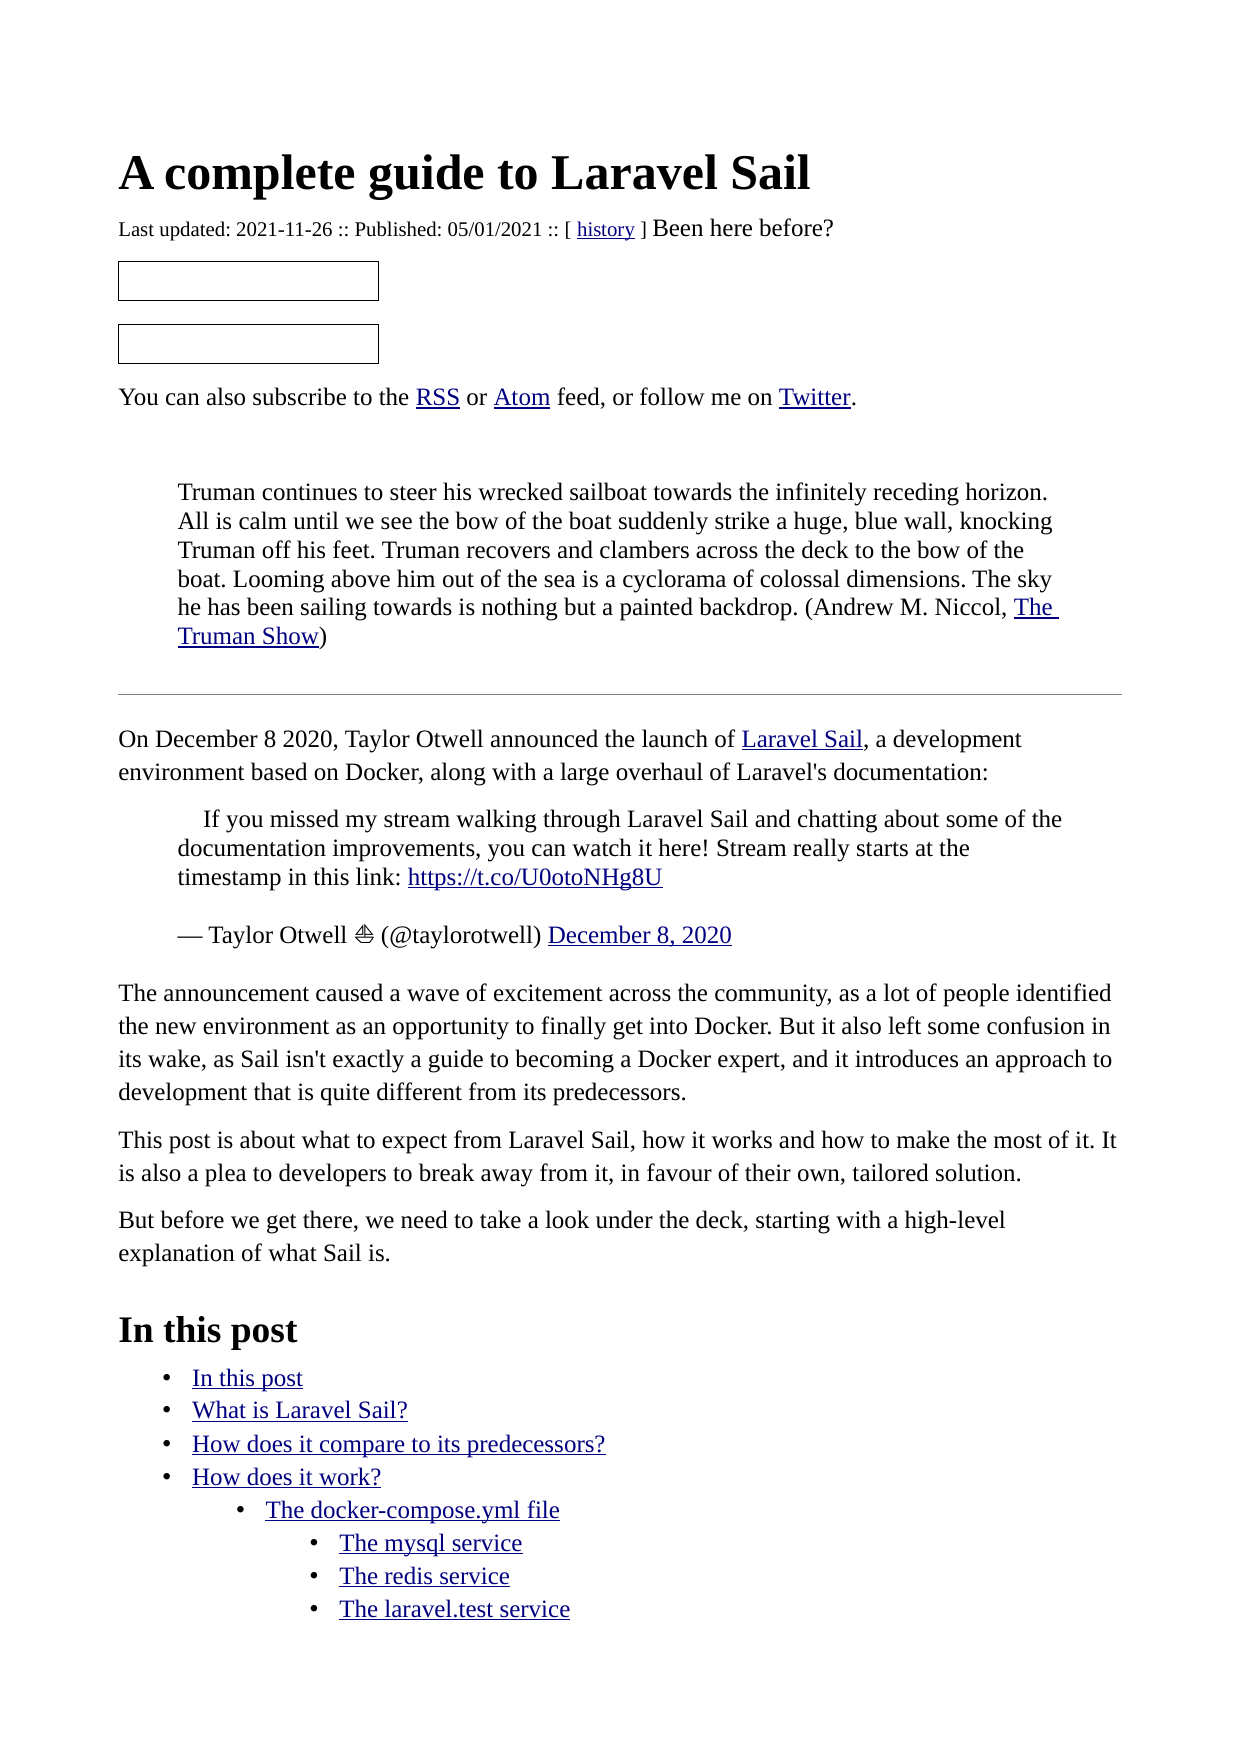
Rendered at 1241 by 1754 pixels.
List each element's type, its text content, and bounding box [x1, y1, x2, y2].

subtitle In this post [118, 1307, 1122, 1350]
list The mysql service [309, 1528, 1122, 1556]
list The redis service [309, 1561, 1122, 1589]
text The announcement caused a wave of excitement across the community, as a lot of people identified the new environment as an opportunity to finally get into Docker. But it also left some confusion in its wake, as Sail isn't exactly a guide to becoming a Docker expert, and it introduces an approach to development that is quite different from its predecessors. [118, 978, 1122, 1106]
list In this post [162, 1363, 1122, 1391]
list The laravel.test service [309, 1594, 1122, 1622]
text — Taylor Otwell ⛵️ (@taylorotwell) December 8, 2020 [177, 920, 1063, 949]
text Truman continues to steer his wrecked sailboat towards the infinitely receding horizon. All is calm until we see the bow of the boat suddenly strike a huge, blue wall, knocking Truman off his feet. Truman recovers and clambers across the deck to the bow of the boat. Looming above him out of the sea is a cyclorama of colossal dimensions. The sky he has been sailing towards is nothing but a painted backdrop. (Andrew M. Niccol, The Truman Show) [177, 477, 1063, 650]
list What is Laravel Sail? [162, 1396, 1122, 1424]
text 📸 If you missed my stream walking through Laravel Sail and chatting about some of the documentation improvements, you can watch it here! Stream really starts at the timestamp in this link: https://t.co/U0otoNHg8U 📸 [177, 804, 1063, 891]
list How does it work? [162, 1462, 1122, 1490]
subtitle A complete guide to Laravel Sail [118, 143, 1122, 201]
text But before we get there, we need to take a look under the deck, starting with a high-level explanation of what Sail is. [118, 1206, 1122, 1267]
text This post is about what to expect from Laravel Sail, how it works and how to make the most of it. It is also a plea to developers to break away from it, in favour of their own, tailored solution. [118, 1125, 1122, 1187]
text Last updated: 2021-11-26 :: Published: 05/01/2021 :: [ history ] Been here before? [118, 213, 1122, 242]
text On December 8 2020, Taylor Otwell announced the launch of Laravel Sail, a development environment based on Docker, along with a large overhaul of Laravel's documentation: [118, 724, 1122, 785]
text You can also subscribe to the RSS or Atom feed, or follow me on Twitter. [118, 382, 1122, 411]
list How does it compare to its predecessors? [162, 1429, 1122, 1457]
list The docker-compose.yml file [236, 1495, 1122, 1523]
